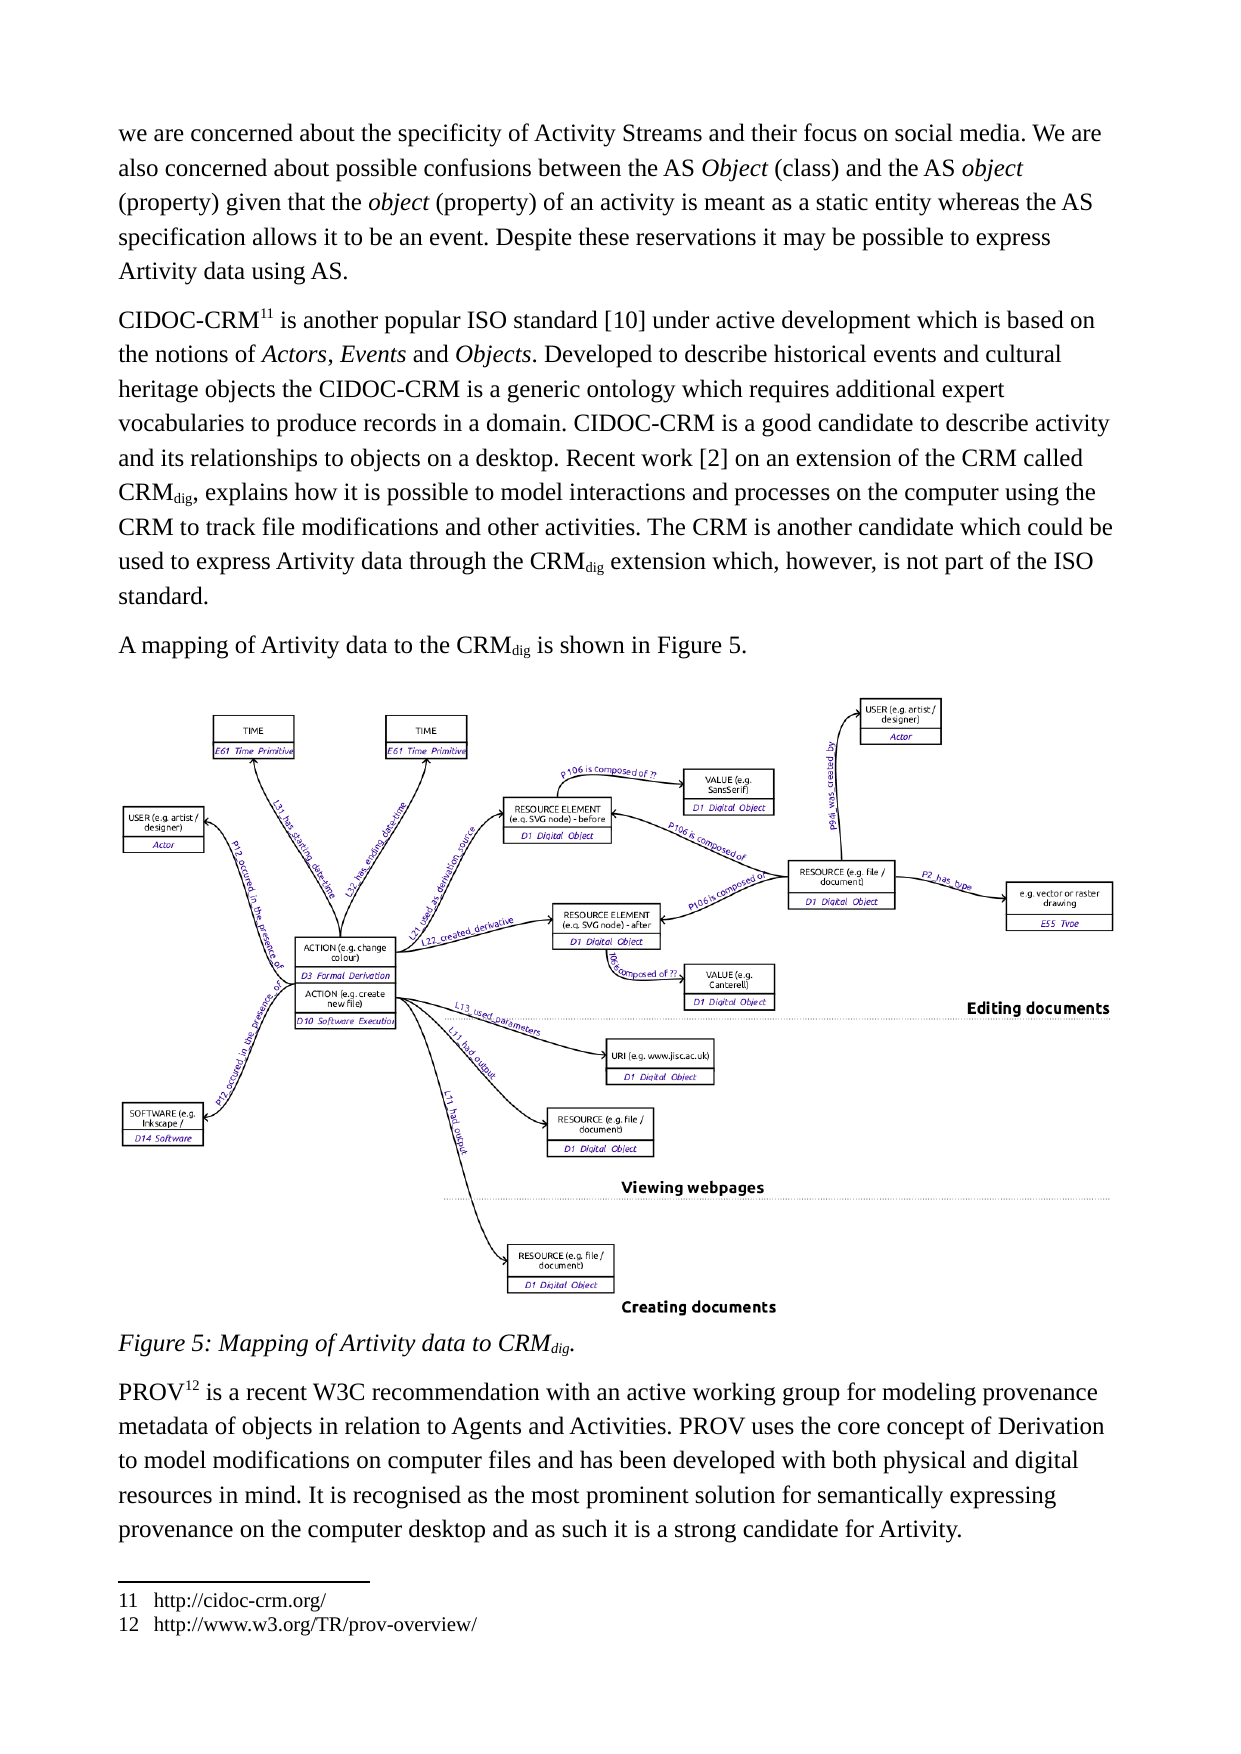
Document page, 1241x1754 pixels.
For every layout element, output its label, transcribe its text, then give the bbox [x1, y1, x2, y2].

text http://www.w3.org/TR/prov-overview/ [118, 1612, 1122, 1636]
text A mapping of Artivity data to the CRMdig is shown in Figure 5. [118, 630, 1122, 659]
text CIDOC-CRM is another popular ISO standard [10] under active development which is based on the notions of Actors, Events and Objects. Developed to describe historical events and cultural heritage objects the CIDOC-CRM is a generic ontology which requires additional expert vocabularies to produce records in a domain. CIDOC-CRM is a good candidate to describe activity and its relationships to objects on a desktop. Recent work [2] on an extension of the CRM called CRMdig, explains how it is possible to model interactions and processes on the computer using the CRM to track file modifications and other activities. The CRM is another candidate which could be used to express Artivity data through the CRMdig extension which, however, is not part of the ISO standard. [118, 305, 1122, 610]
picture [118, 691, 1123, 1328]
text Figure 5: Mapping of Artivity data to CRMdig. [118, 1328, 1122, 1356]
text we are concerned about the specificity of Activity Streams and their focus on social media. We are also concerned about possible confusions between the AS Object (class) and the AS object (property) given that the object (property) of an activity is meant as a static entity whereas the AS specification allows it to be an event. Despite these reservations it may be possible to express Artivity data using AS. [118, 118, 1122, 285]
text http://cidoc-crm.org/ [118, 1588, 1122, 1612]
text PROV is a recent W3C recommendation with an active working group for modeling provenance metadata of objects in relation to Agents and Activities. PROV uses the core concept of Derivation to model modifications on computer files and has been developed with both physical and digital resources in mind. It is recognised as the most prominent solution for semantically expressing provenance on the computer desktop and as such it is a strong candidate for Artivity. [118, 1377, 1122, 1543]
